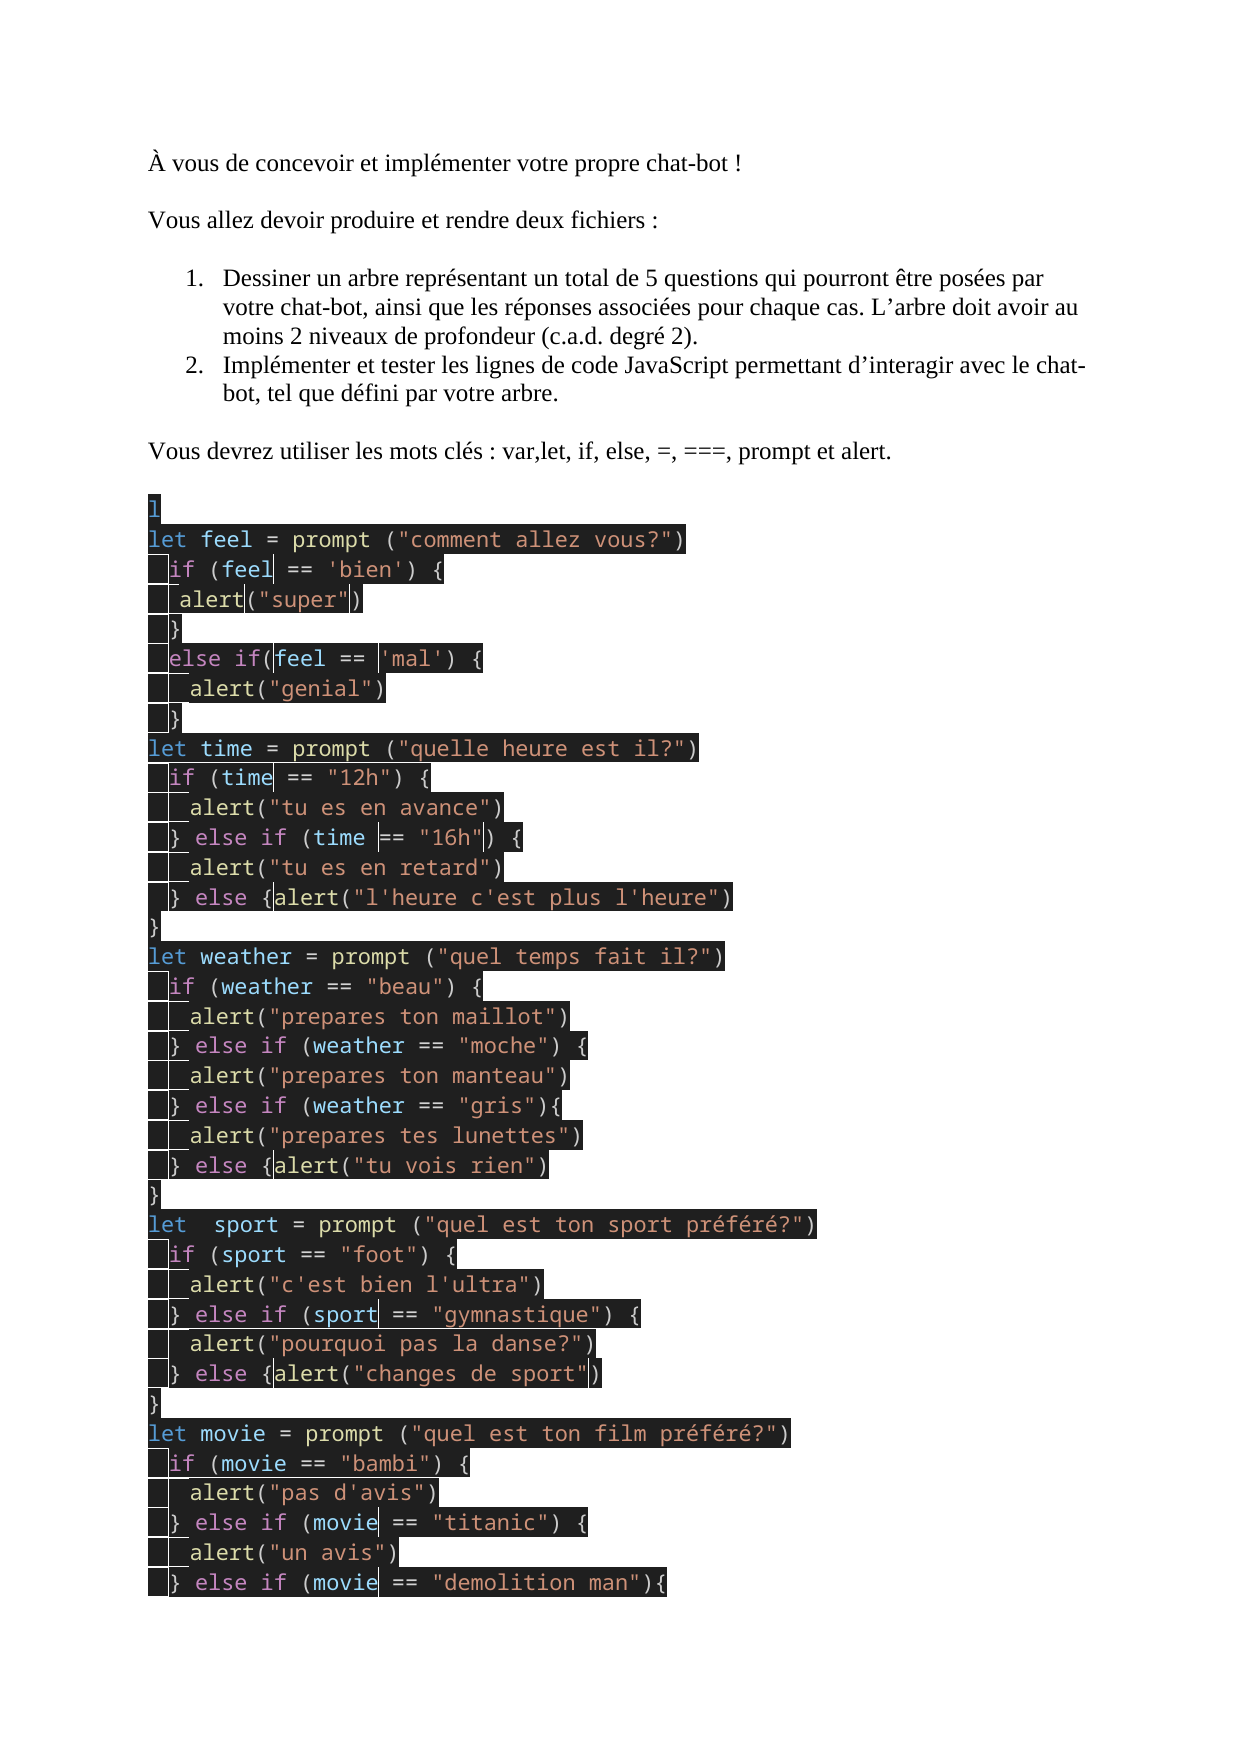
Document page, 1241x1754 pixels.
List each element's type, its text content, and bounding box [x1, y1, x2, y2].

text alert("tu es en avance") [148, 792, 1093, 822]
text let time = prompt ("quelle heure est il?") [148, 733, 1093, 762]
text } else if (time == "16h") { [148, 822, 1093, 852]
text let feel = prompt ("comment allez vous?") [148, 524, 1093, 554]
text } else if (weather == "gris"){ [148, 1090, 1093, 1120]
text alert("prepares ton manteau") [148, 1060, 1093, 1090]
text alert("genial") [148, 673, 1093, 703]
text alert("pourquoi pas la danse?") [148, 1328, 1093, 1358]
text } else {alert("tu vois rien") [148, 1150, 1093, 1179]
text let movie = prompt ("quel est ton film préféré?") [148, 1418, 1093, 1448]
text l [148, 494, 1093, 524]
text } else if (movie == "titanic") { [148, 1507, 1093, 1537]
text else if(feel == 'mal') { [148, 643, 1093, 673]
list Dessiner un arbre représentant un total de 5 questions qui pourront être posées par votre chat-bot, ainsi que les réponses associées pour chaque cas. L’arbre doit avoir au moins 2 niveaux de profondeur (c.a.d. degré 2). [185, 263, 1093, 350]
text alert("un avis") [148, 1537, 1093, 1567]
text } [148, 703, 1093, 733]
text alert("c'est bien l'ultra") [148, 1269, 1093, 1299]
text alert("prepares ton maillot") [148, 1001, 1093, 1031]
text À vous de concevoir et implémenter votre propre chat-bot ! [148, 148, 1093, 176]
text } [148, 1388, 1093, 1418]
text if (time == "12h") { [148, 762, 1093, 792]
text if (movie == "bambi") { [148, 1448, 1093, 1477]
text } else {alert("changes de sport") [148, 1358, 1093, 1388]
text Vous allez devoir produire et rendre deux fichiers : [148, 206, 1093, 234]
text let weather = prompt ("quel temps fait il?") [148, 941, 1093, 971]
text if (weather == "beau") { [148, 971, 1093, 1001]
text alert("super") [148, 584, 1093, 613]
list Implémenter et tester les lignes de code JavaScript permettant d’interagir avec le chat-bot, tel que défini par votre arbre. [185, 350, 1093, 407]
text if (sport == "foot") { [148, 1239, 1093, 1269]
text Vous devrez utiliser les mots clés : var,let, if, else, =, ===, prompt et alert. [148, 436, 1093, 465]
text } [148, 1179, 1093, 1209]
text } else if (movie == "demolition man"){ [148, 1567, 1093, 1597]
text } else if (sport == "gymnastique") { [148, 1299, 1093, 1328]
text let sport = prompt ("quel est ton sport préféré?") [148, 1209, 1093, 1239]
text alert("pas d'avis") [148, 1477, 1093, 1507]
text } [148, 911, 1093, 941]
text } [148, 613, 1093, 643]
text } else {alert("l'heure c'est plus l'heure") [148, 882, 1093, 911]
text if (feel == 'bien') { [148, 554, 1093, 584]
text alert("prepares tes lunettes") [148, 1120, 1093, 1150]
text alert("tu es en retard") [148, 852, 1093, 882]
text } else if (weather == "moche") { [148, 1031, 1093, 1060]
